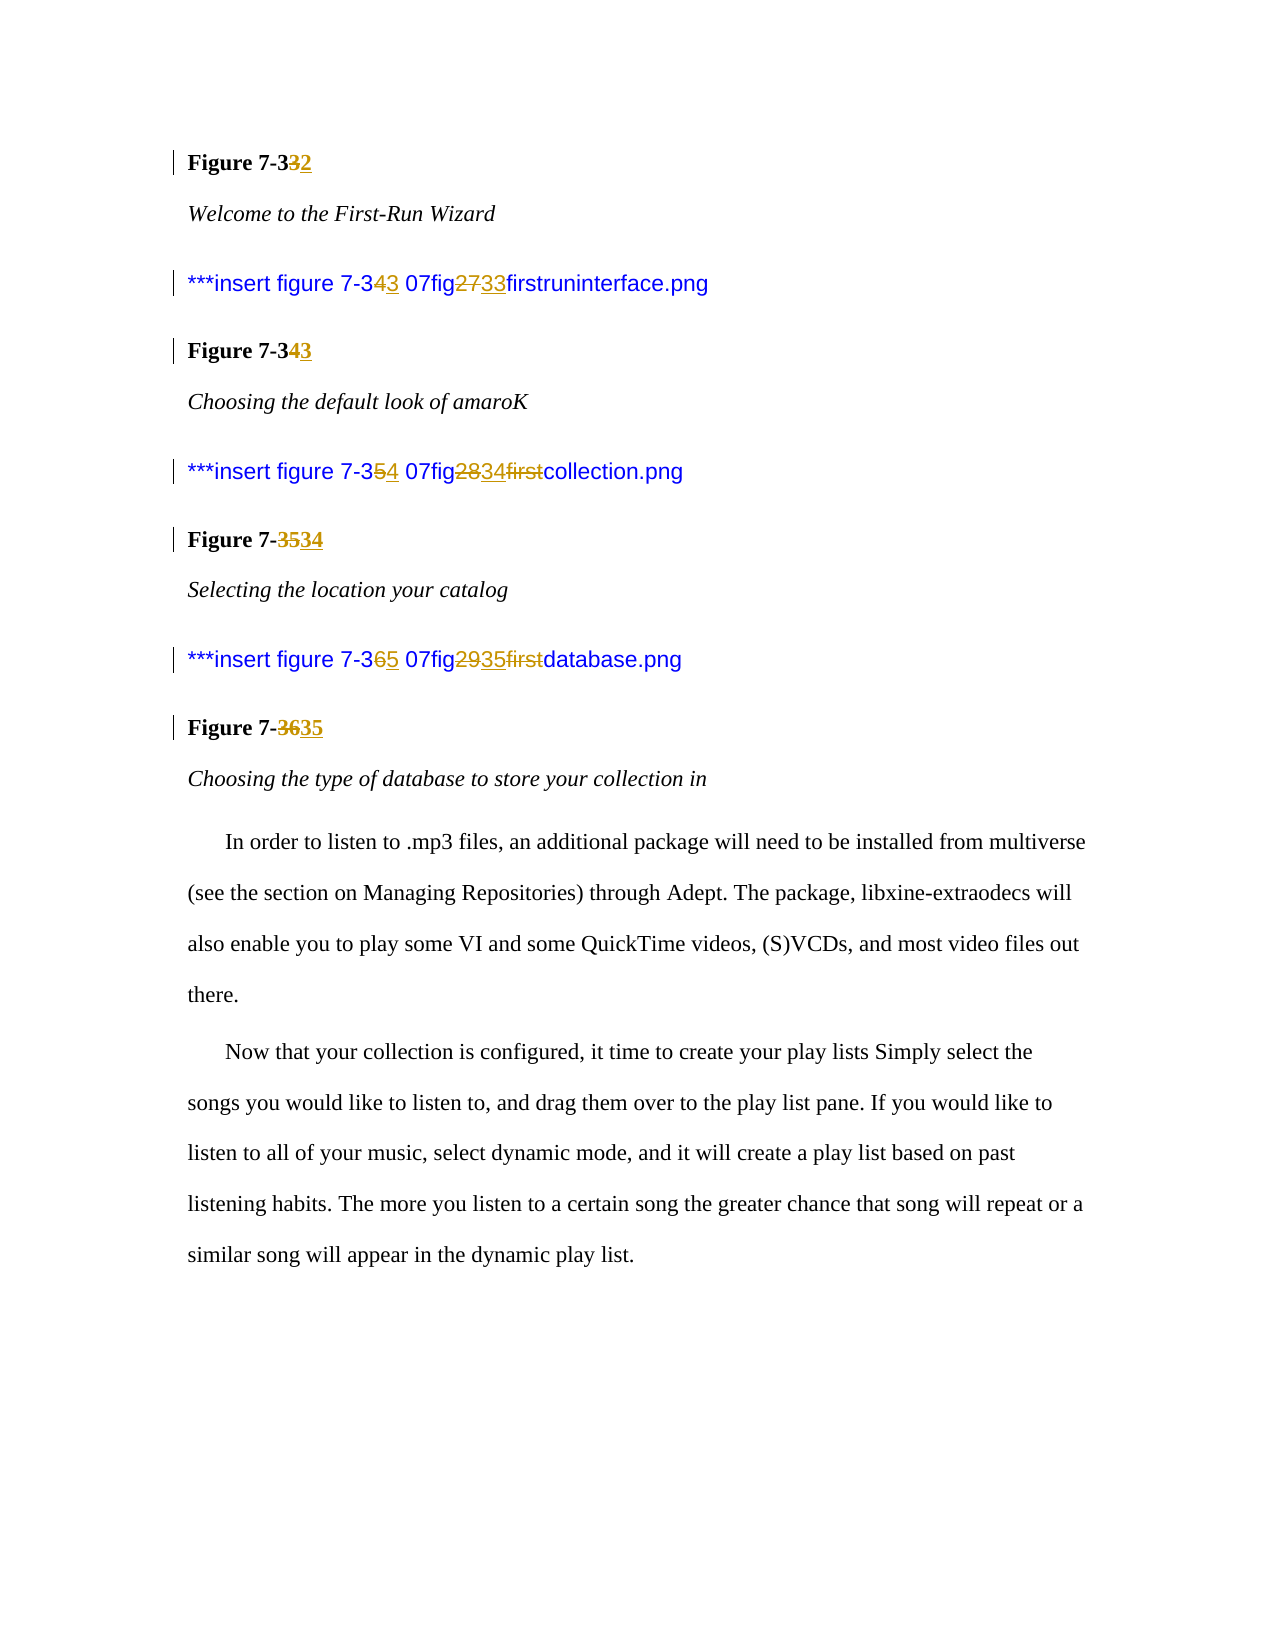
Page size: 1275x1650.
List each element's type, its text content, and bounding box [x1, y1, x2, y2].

text Figure 7-35 [187, 715, 1087, 740]
text Choosing the default look of amaroK [187, 389, 1087, 414]
text In order to listen to .mp3 files, an additional package will need to be installed from multiverse (see the section on Managing Repositories) through Adept. The package, libxine-extraodecs will also enable you to play some VI and some QuickTime videos, (S)VCDs, and most video files out there. [187, 829, 1087, 1007]
text Selecting the location your catalog [187, 577, 1087, 603]
text ***insert figure 7-34 07fig34collection.png [187, 459, 1087, 484]
text ***insert figure 7-35 07fig35database.png [187, 647, 1087, 673]
text Figure 7-33 [187, 338, 1087, 364]
text Figure 7-34 [187, 527, 1087, 552]
text Choosing the type of database to store your collection in [187, 766, 1087, 791]
text Now that your collection is configured, it time to create your play lists Simply select the songs you would like to listen to, and drag them over to the play list pane. If you would like to listen to all of your music, select dynamic mode, and it will create a play list based on past listening habits. The more you listen to a certain song the greater chance that song will repeat or a similar song will appear in the dynamic play list. [187, 1039, 1087, 1267]
text ***insert figure 7-33 07fig33firstruninterface.png [187, 270, 1087, 296]
text Figure 7-32 [187, 150, 1087, 175]
text Welcome to the First-Run Wizard [187, 201, 1087, 226]
